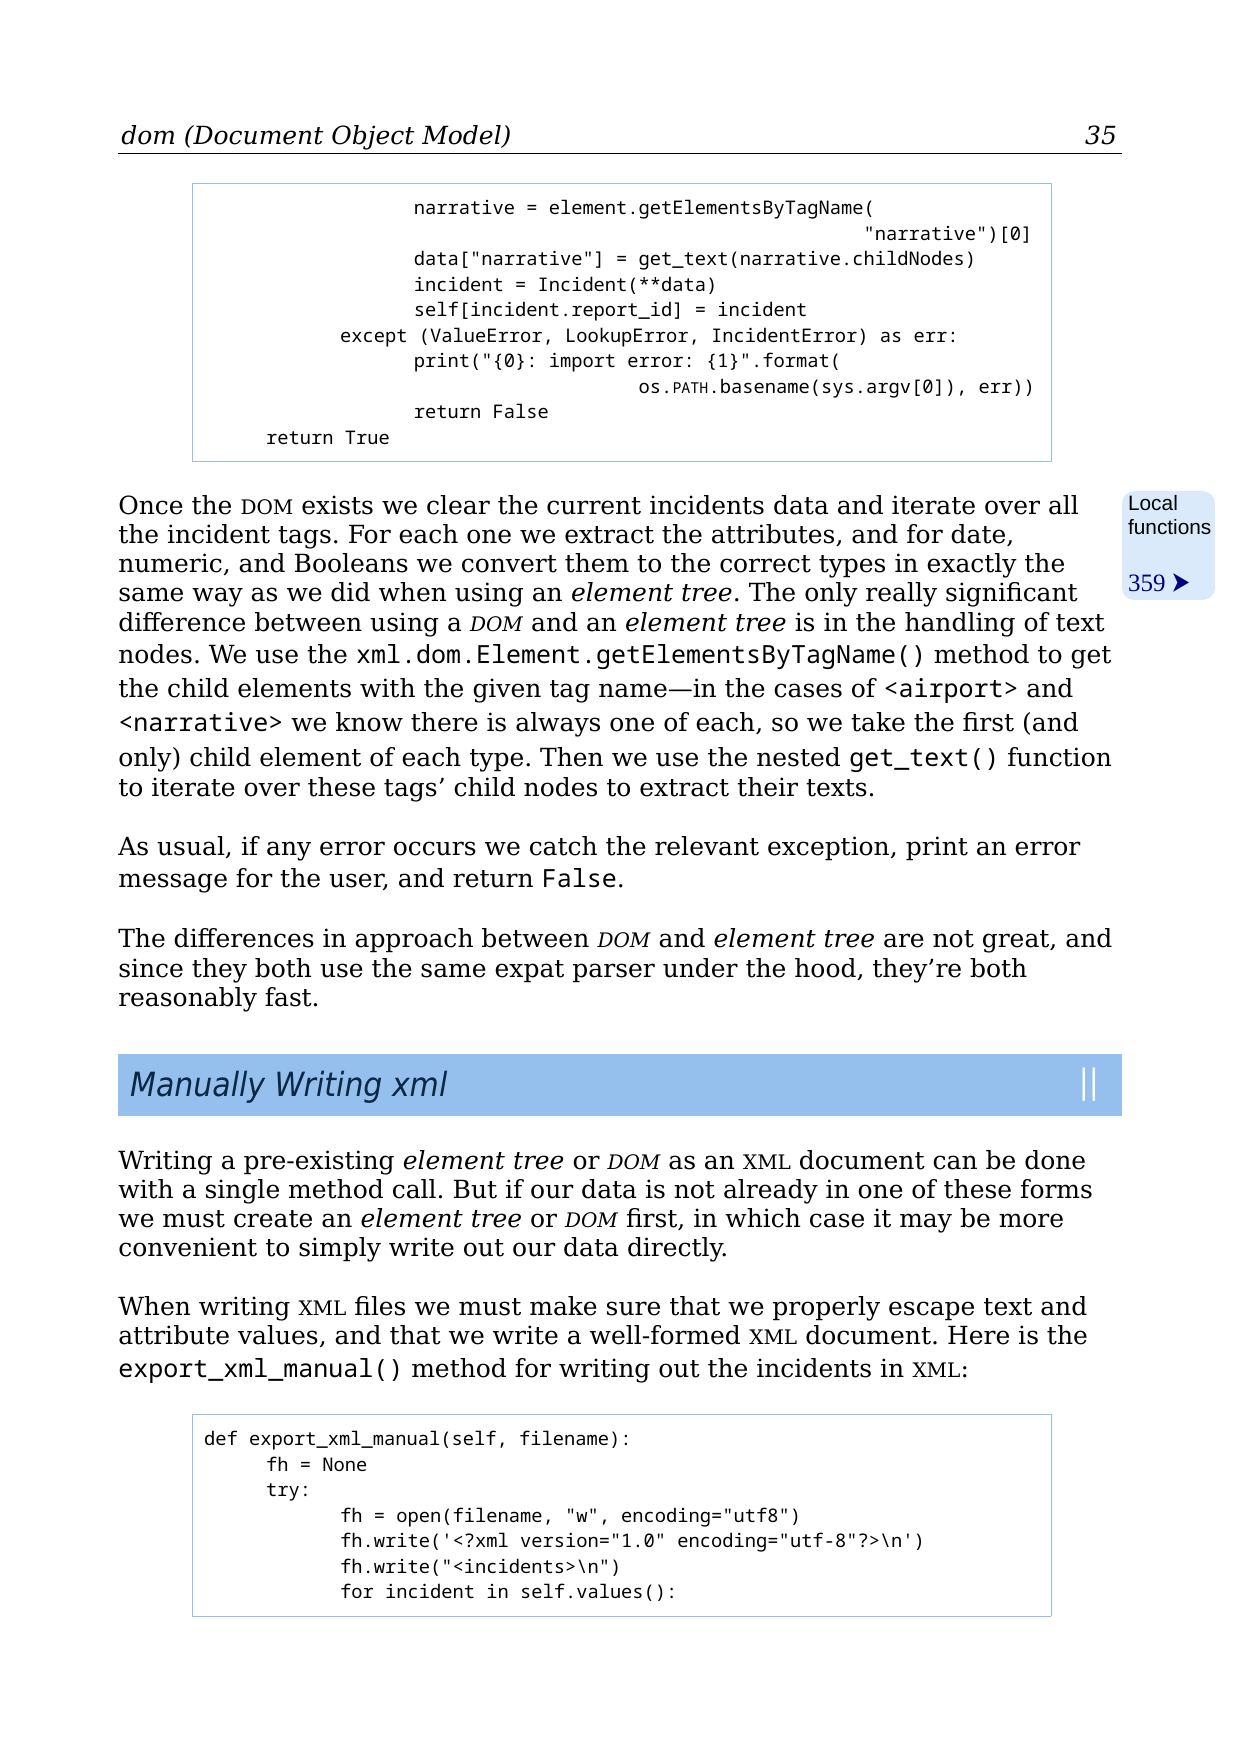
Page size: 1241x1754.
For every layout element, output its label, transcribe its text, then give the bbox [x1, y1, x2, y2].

text narrative = element.getElementsByTagName( [193, 184, 1051, 208]
text As usual, if any error occurs we catch the relevant exception, print an error message for the user, and return False. [118, 832, 1122, 895]
text os.path.basename(sys.argv[0]), err)) [193, 361, 1051, 387]
text Writing a pre-existing element tree or dom as an xml document can be done with a single method call. But if our data is not already in one of these forms we must create an element tree or dom first, in which case it may be more convenient to simply write out our data directly. [118, 1146, 1122, 1262]
text fh.write('<?xml version="1.0" encoding="utf-8"?>\n') [193, 1516, 1051, 1541]
text "narrative")[0] [193, 208, 1051, 234]
text incident = Incident(**data) [193, 259, 1051, 285]
text print("{0}: import error: {1}".format( [193, 336, 1051, 361]
text except (ValueError, LookupError, IncidentError) as err: [193, 310, 1051, 336]
text try: [193, 1465, 1051, 1490]
text data["narrative"] = get_text(narrative.childNodes) [193, 234, 1051, 259]
text return False [193, 387, 1051, 412]
text fh.write("<incidents>\n") [193, 1541, 1051, 1567]
text || [1063, 1063, 1098, 1102]
text fh = None [193, 1439, 1051, 1465]
subtitle Manually Writing xml [118, 1054, 1122, 1116]
text fh = open(filename, "w", encoding="utf8") [193, 1490, 1051, 1516]
text Once the dom exists we clear the current incidents data and iterate over all the incident tags. For each one we extract the attributes, and for date, numeric, and Booleans we convert them to the correct types in exactly the same way as we did when using an element tree. The only really significant difference between using a dom and an element tree is in the handling of text nodes. We use the xml.dom.Element.getElementsByTagName() method to get the child elements with the given tag name—in the cases of <airport> and <narrative> we know there is always one of each, so we take the first (and only) child element of each type. Then we use the nested get_text() function to iterate over these tags’ child nodes to extract their texts. [118, 491, 1122, 802]
text self[incident.report_id] = incident [193, 285, 1051, 310]
text When writing xml files we must make sure that we properly escape text and attribute values, and that we write a well-formed xml document. Here is the export_xml_manual() method for writing out the incidents in xml: [118, 1292, 1122, 1384]
text The differences in approach between dom and element tree are not great, and since they both use the same expat parser under the hood, they’re both reasonably fast. [118, 924, 1122, 1012]
text for incident in self.values(): [193, 1567, 1051, 1616]
text def export_xml_manual(self, filename): [193, 1415, 1051, 1439]
text return True [193, 412, 1051, 461]
